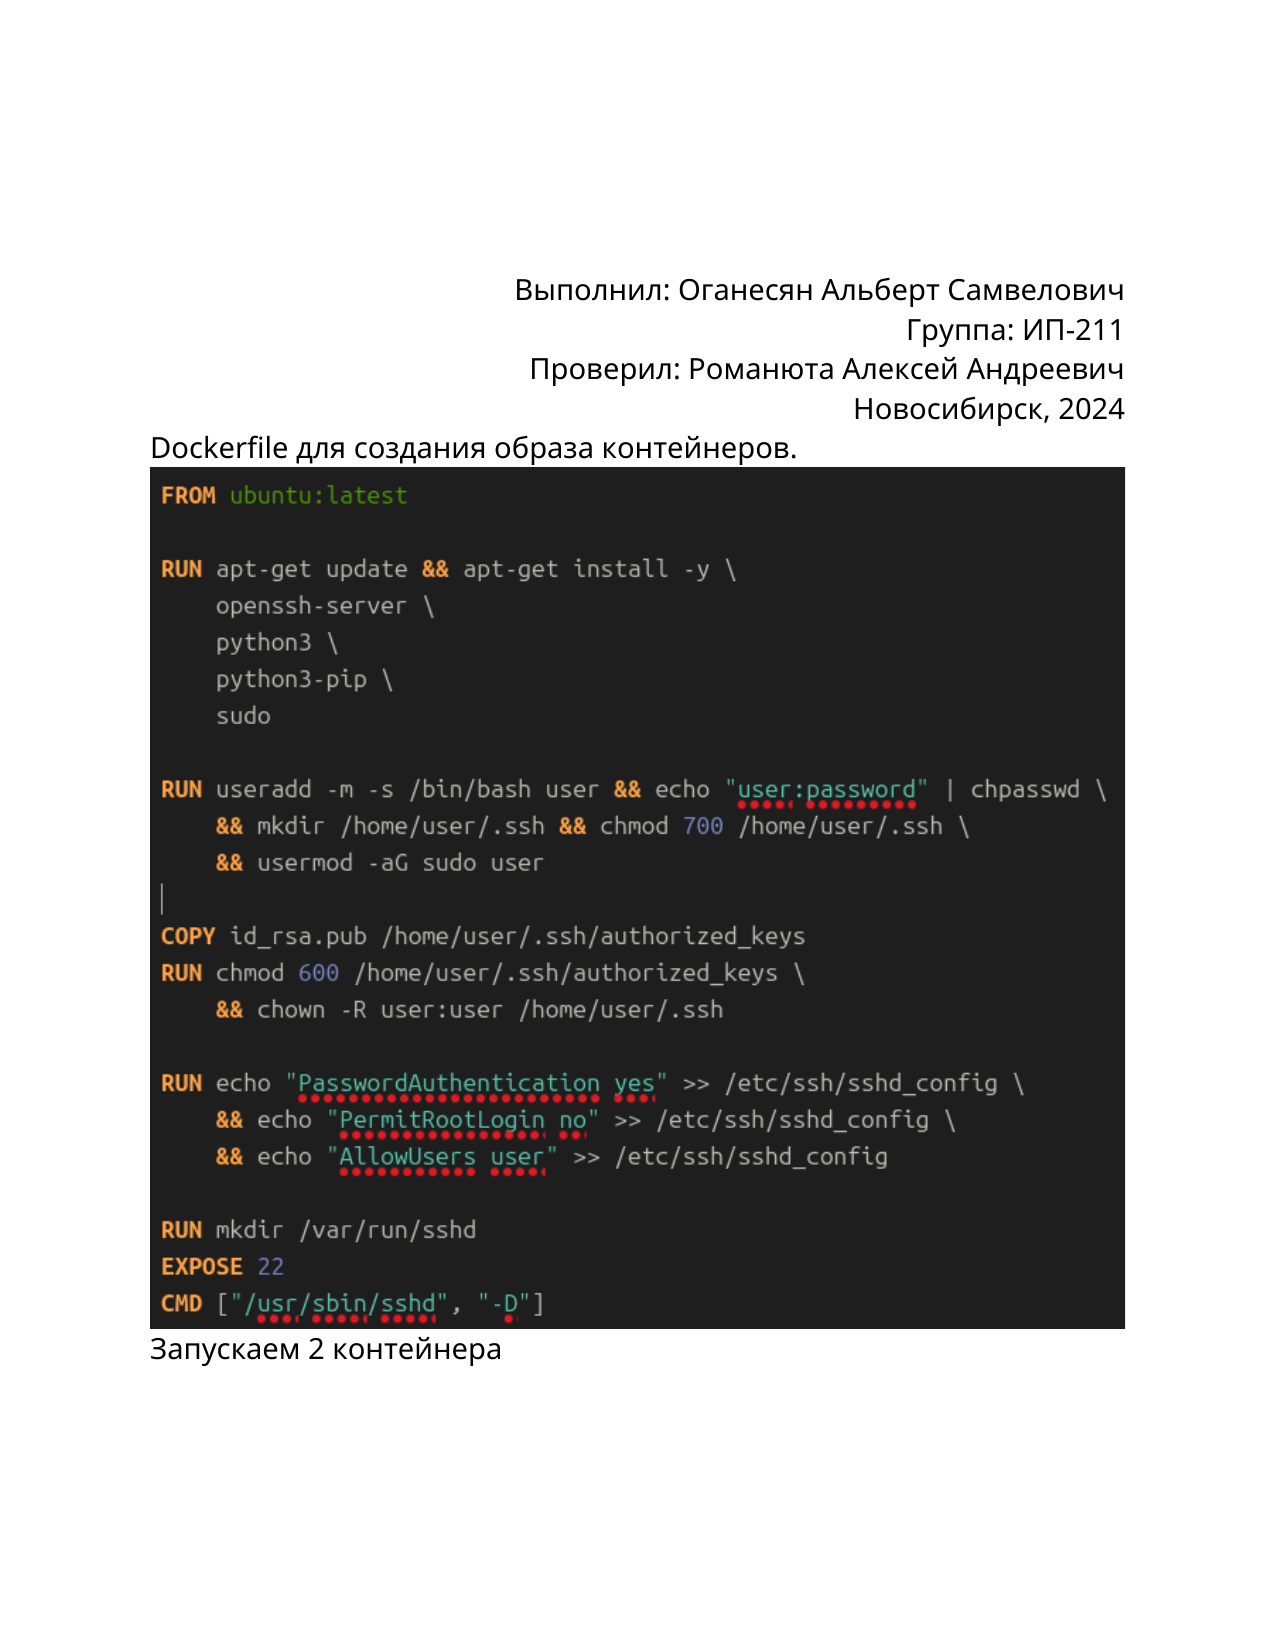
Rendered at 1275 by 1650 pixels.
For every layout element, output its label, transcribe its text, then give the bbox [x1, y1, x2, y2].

text Группа: ИП-211 [150, 309, 1125, 348]
text Выполнил: Оганесян Альберт Самвелович [150, 269, 1125, 309]
text Проверил: Романюта Алексей Андреевич [150, 348, 1125, 388]
text Dockerfile для создания образа контейнеров. [150, 428, 1125, 467]
text Запускаем 2 контейнера [150, 1329, 1125, 1368]
text Новосибирск, 2024 [150, 388, 1125, 428]
